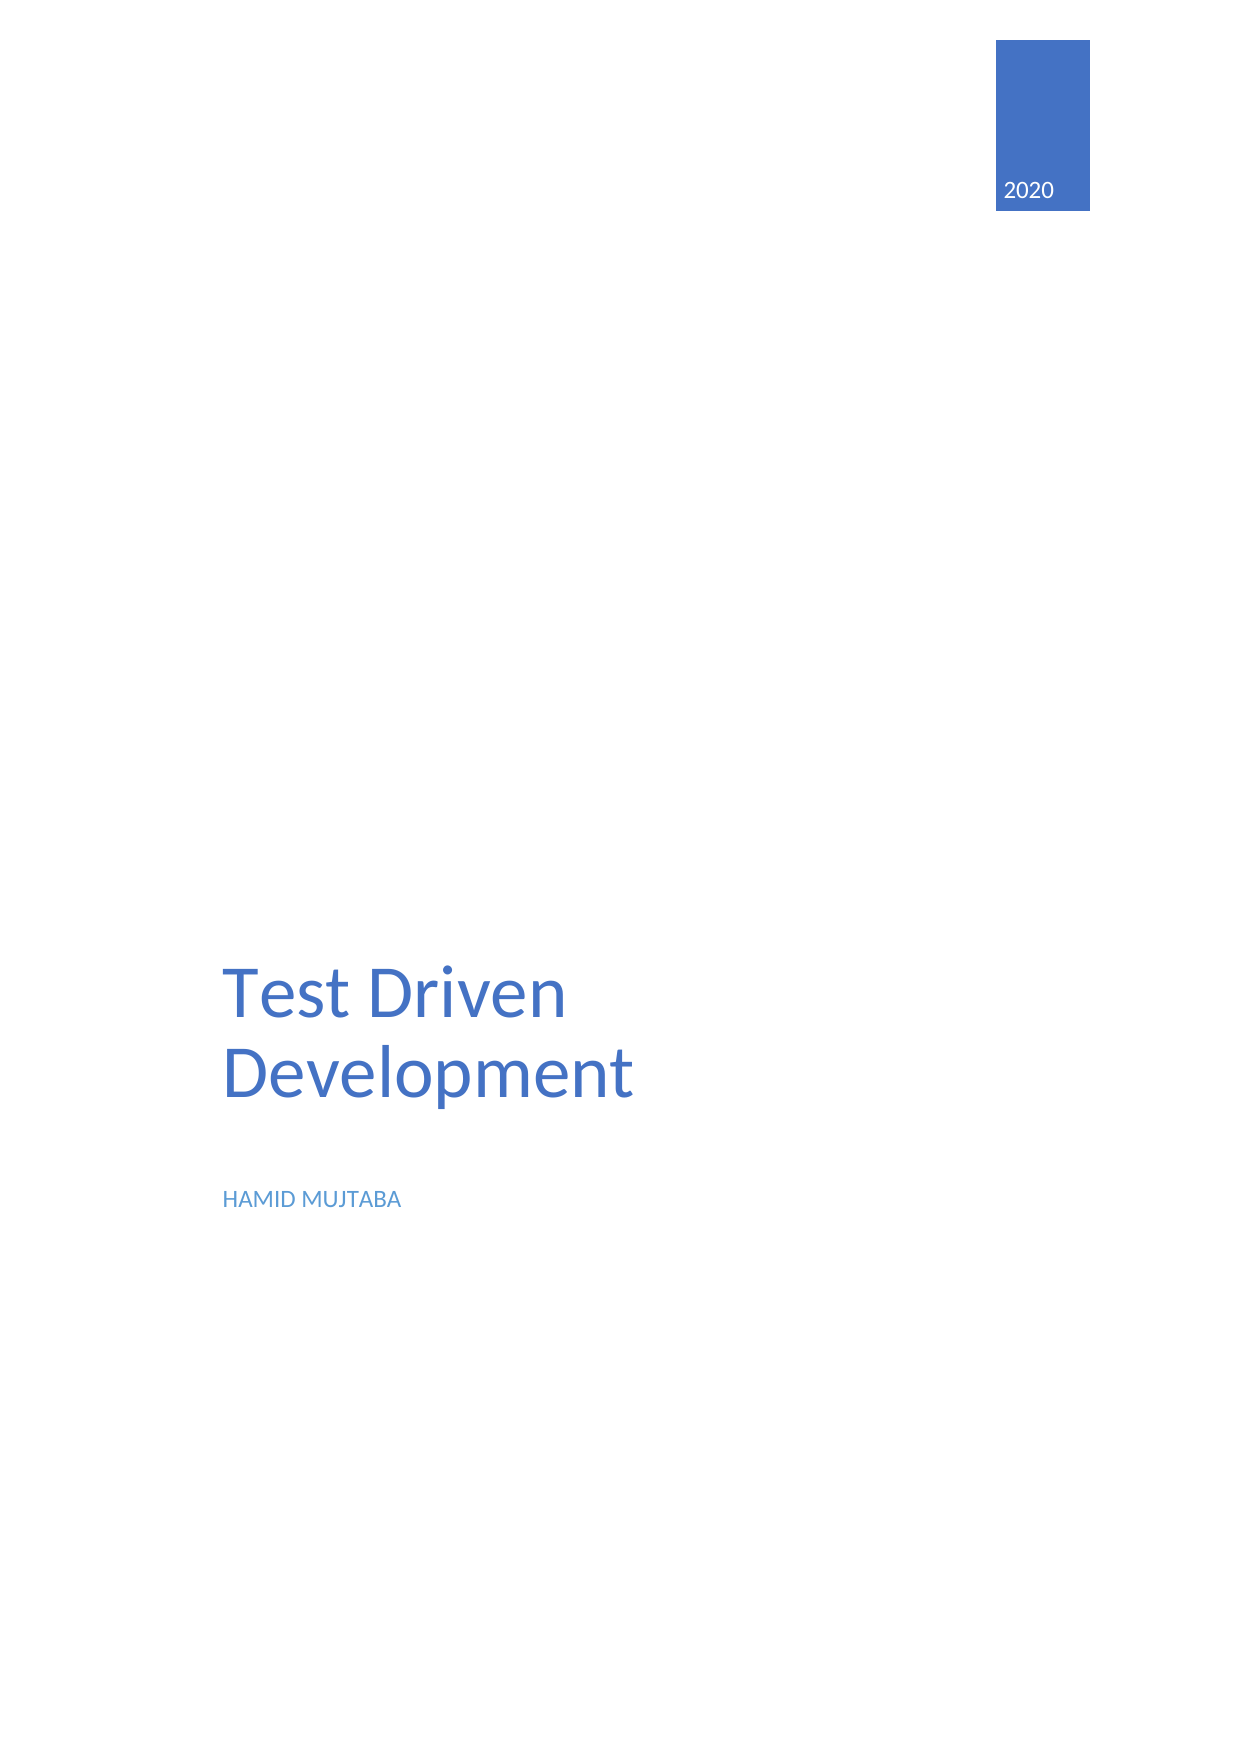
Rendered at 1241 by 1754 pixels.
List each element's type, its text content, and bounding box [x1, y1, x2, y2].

text Test Driven Development [222, 951, 963, 1116]
text Hamid Mujtaba [222, 1183, 963, 1210]
